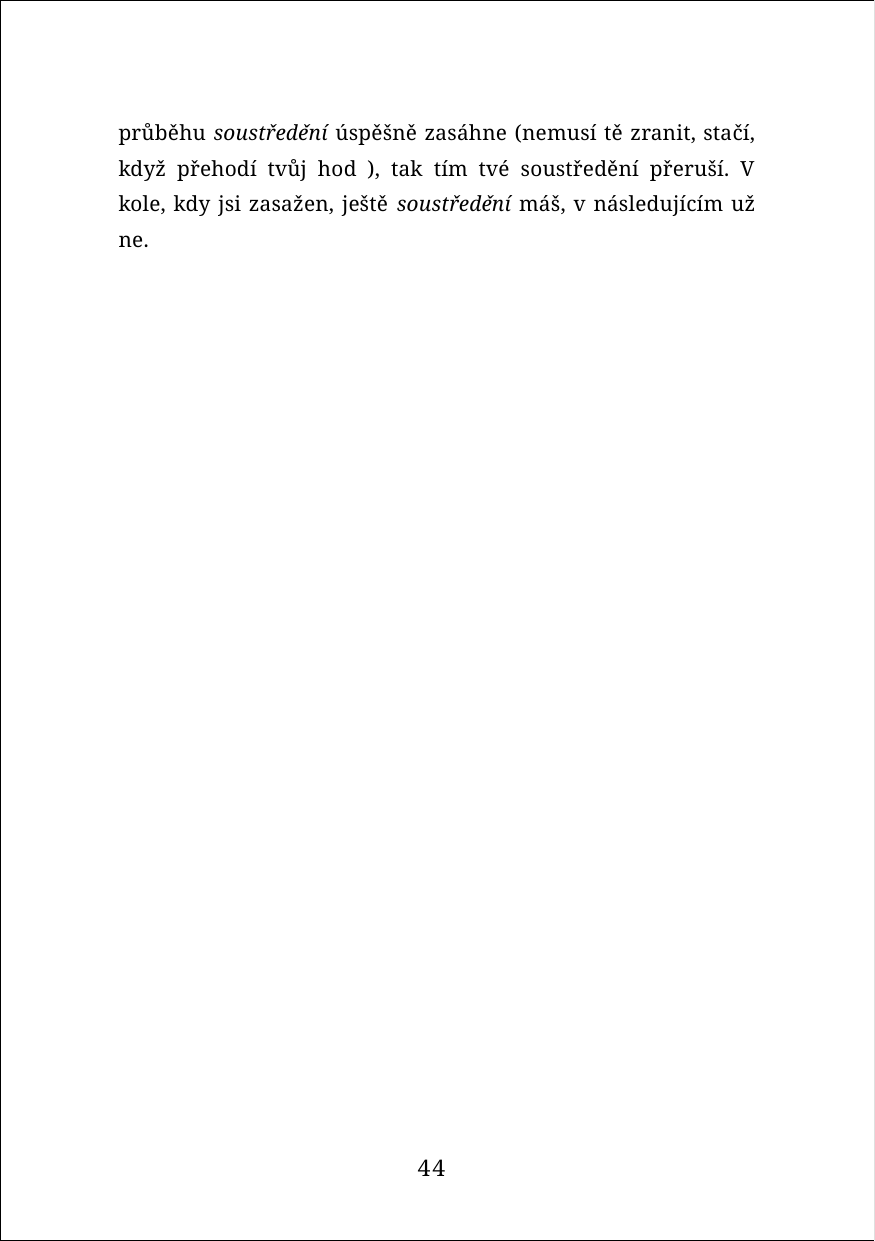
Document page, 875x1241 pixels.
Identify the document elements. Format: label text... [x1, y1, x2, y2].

text průběhu soustředění úspěšně zasáhne (nemusí tě zranit, stačí, když přehodí tvůj hod ), tak tím tvé soustředění přeruší. V kole, kdy jsi zasažen, ještě soustředění máš, v následujícím už ne. [118, 118, 756, 253]
